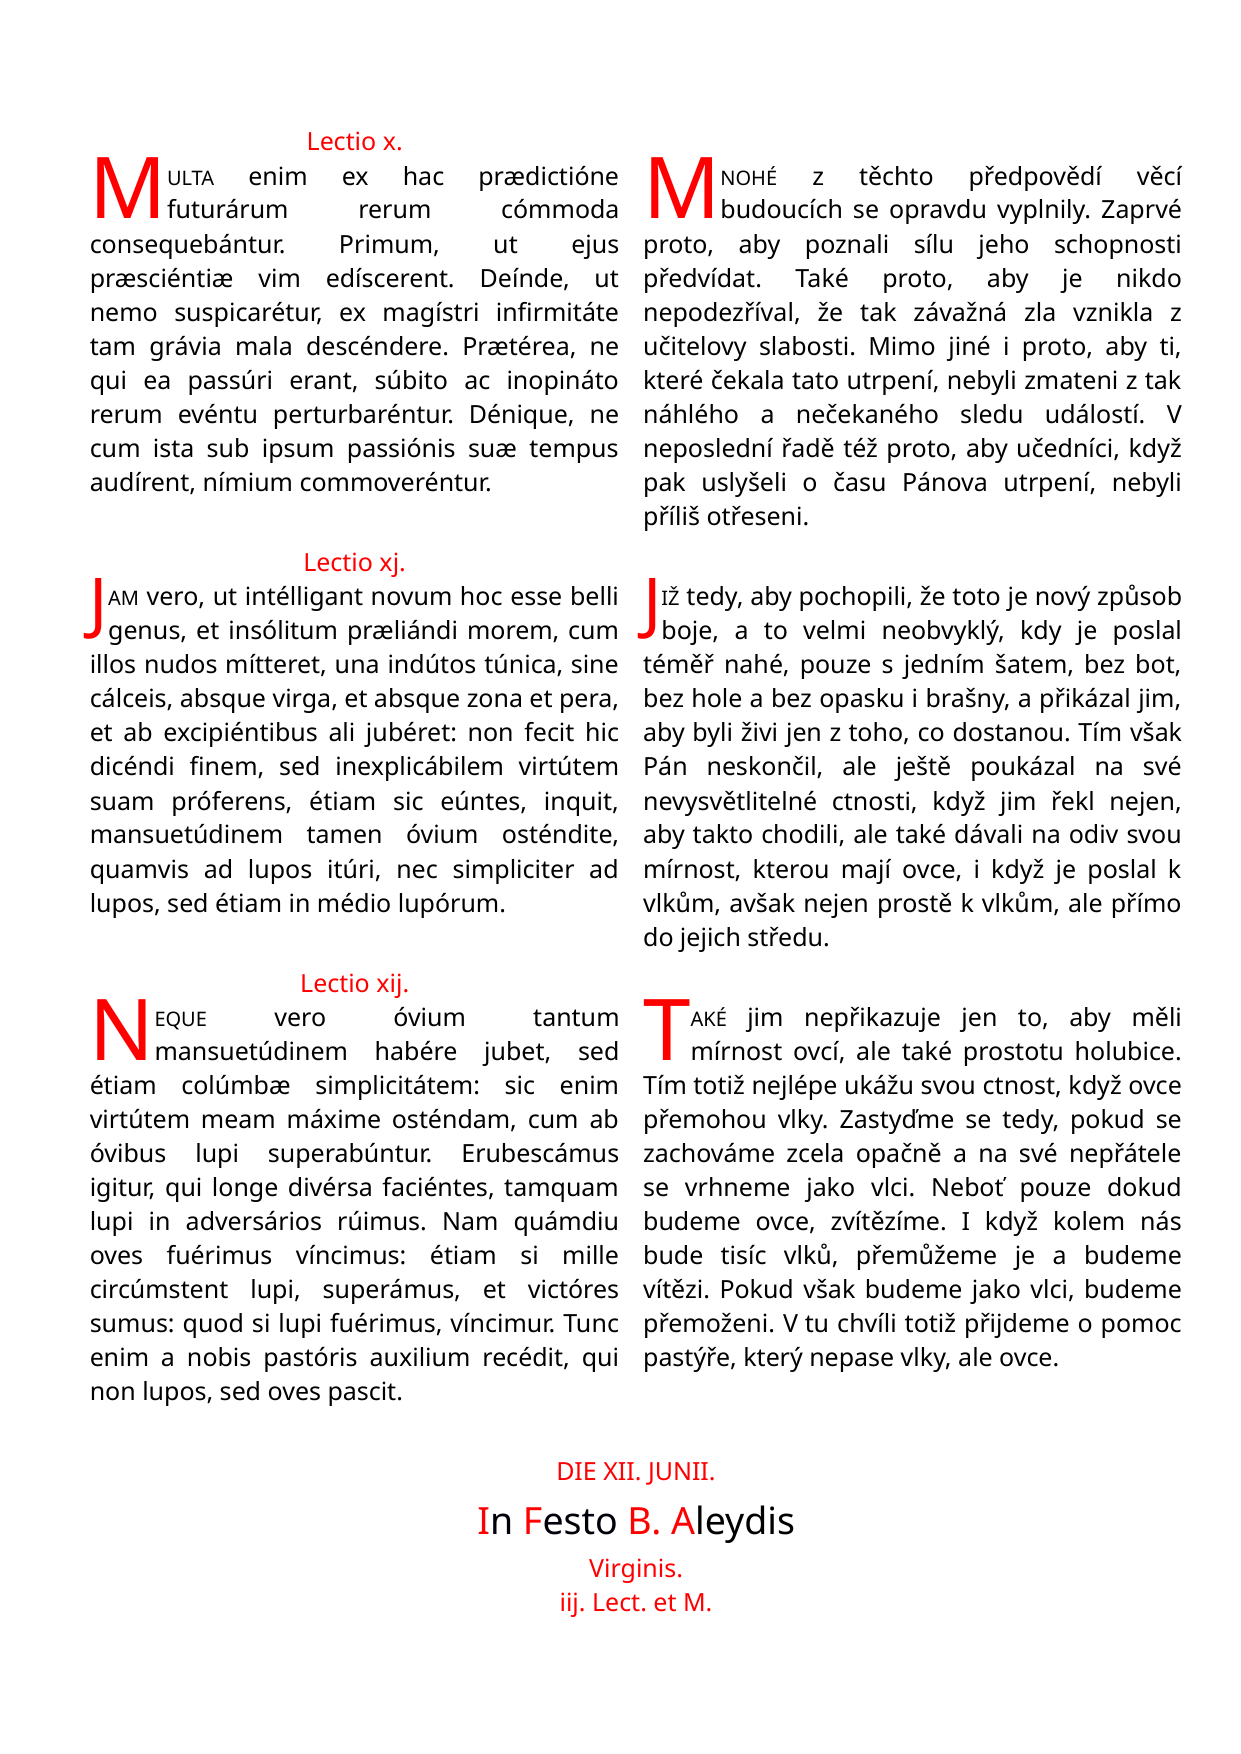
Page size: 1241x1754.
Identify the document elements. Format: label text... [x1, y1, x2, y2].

table_cell DIE XII. JUNII. In Festo B. Aleydis Virginis. iij. Lect. et M. [78, 1448, 1194, 1625]
table_cell Lectio xj. Jam vero, ut intélligant novum hoc esse belli genus, et insólitum præliándi morem‚ cum illos nudos mítteret, una indútos túnica‚ sine cálceis, absque virga, et absque zona et pera, et ab excipiéntibus ali jubéret: non fecit hic dicéndi finem, sed inexplicábilem virtútem suam próferens, étiam sic eúntes, inquit, mansuetúdinem tamen óvium osténdite, quamvis ad lupos itúri, nec simpliciter ad lupos, sed étiam in médio lupórum. [78, 539, 631, 959]
table_cell Již tedy, aby pochopili, že toto je nový způsob boje, a to velmi neobvyklý, kdy je poslal téměř nahé, pouze s jedním šatem, bez bot, bez hole a bez opasku i brašny, a přikázal jim, aby byli živi jen z toho, co dostanou. Tím však Pán neskončil, ale ještě poukázal na své nevysvětlitelné ctnosti, když jim řekl nejen, aby takto chodili, ale také dávali na odiv svou mírnost, kterou mají ovce, i když je poslal k vlkům, avšak nejen prostě k vlkům, ale přímo do jejich středu. [631, 539, 1194, 959]
table_cell Lectio x. Multa enim ex hac prædictióne futurárum rerum cómmoda consequebántur. Primum, ut ejus præsciéntiæ vim edíscerent. Deínde‚ ut nemo suspicarétur, ex magístri infirmitáte tam grávia mala descéndere. Prætérea, ne qui ea passúri erant, súbito ac inopináto rerum evéntu perturbaréntur. Dénique, ne cum ista sub ipsum passiónis suæ tempus audírent, nímium commoveréntur. [78, 118, 631, 539]
table_cell Lectio xij. Neque vero óvium tantum mansuetúdinem habére jubet, sed étiam colúmbæ simplicitátem: sic enim virtútem meam máxime osténdam, cum ab óvibus lupi superabúntur. Erubescámus igitur, qui longe divérsa faciéntes, tamquam lupi in adversários rúimus. Nam quámdiu oves fuérimus víncimus: étiam si mille circúmstent lupi, superámus, et victóres sumus: quod si lupi fuérimus, víncimur. Tunc enim a nobis pastóris auxilium recédit, qui non lupos, sed oves pascit. [78, 959, 631, 1448]
table_cell Mnohé z těchto předpovědí věcí budoucích se opravdu vyplnily. Zaprvé proto, aby poznali sílu jeho schopnosti předvídat. Také proto, aby je nikdo nepodezříval, že tak závažná zla vznikla z učitelovy slabosti. Mimo jiné i proto, aby ti, které čekala tato utrpení, nebyli zmateni z tak náhlého a nečekaného sledu událostí. V neposlední řadě též proto, aby učedníci, když pak uslyšeli o času Pánova utrpení, nebyli příliš otřeseni. [631, 118, 1194, 539]
table_cell Také jim nepřikazuje jen to, aby měli mírnost ovcí, ale také prostotu holubice. Tím totiž nejlépe ukážu svou ctnost, když ovce přemohou vlky. Zastyďme se tedy, pokud se zachováme zcela opačně a na své nepřátele se vrhneme jako vlci. Neboť pouze dokud budeme ovce, zvítězíme. I když kolem nás bude tisíc vlků, přemůžeme je a budeme vítězi. Pokud však budeme jako vlci, budeme přemoženi. V tu chvíli totiž přijdeme o pomoc pastýře, který nepase vlky, ale ovce. [631, 959, 1194, 1448]
